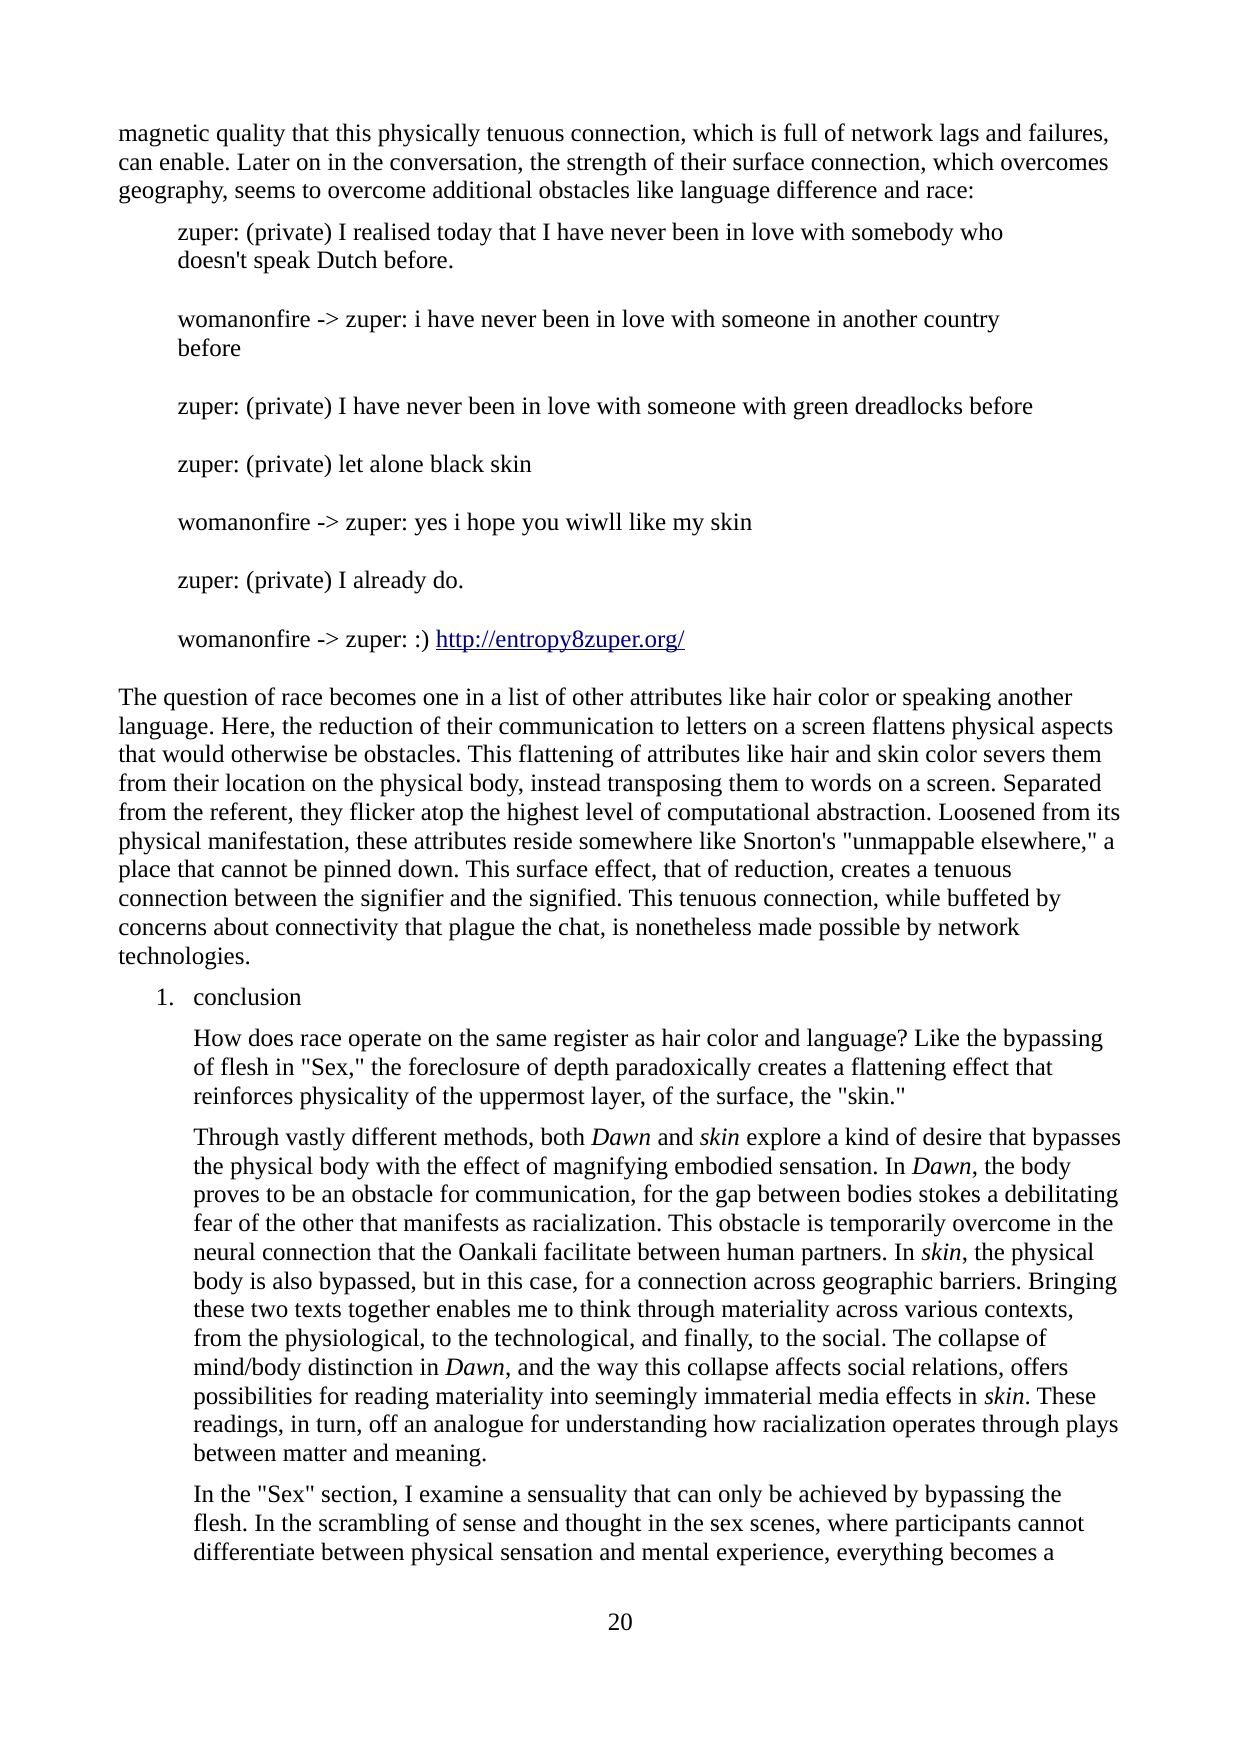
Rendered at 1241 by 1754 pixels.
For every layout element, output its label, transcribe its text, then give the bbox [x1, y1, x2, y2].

list In the "Sex" section, I examine a sensuality that can only be achieved by bypassing the flesh. In the scrambling of sense and thought in the sex scenes, where participants cannot differentiate between physical sensation and mental experience, everything becomes a [156, 1479, 1122, 1566]
text zuper: (private) I realised today that I have never been in love with somebody who doesn't speak Dutch before. [177, 217, 1063, 274]
text zuper: (private) let alone black skin [177, 449, 1063, 478]
text zuper: (private) I already do. [177, 566, 1063, 594]
text magnetic quality that this physically tenuous connection, which is full of network lags and failures, can enable. Later on in the conversation, the strength of their surface connection, which overcomes geography, seems to overcome additional obstacles like language difference and race: [118, 118, 1122, 204]
list conclusion [156, 982, 1122, 1011]
list Through vastly different methods, both Dawn and skin explore a kind of desire that bypasses the physical body with the effect of magnifying embodied sensation. In Dawn, the body proves to be an obstacle for communication, for the gap between bodies stokes a debilitating fear of the other that manifests as racialization. This obstacle is temporarily overcome in the neural connection that the Oankali facilitate between human partners. In skin, the physical body is also bypassed, but in this case, for a connection across geographic barriers. Bringing these two texts together enables me to think through materiality across various contexts, from the physiological, to the technological, and finally, to the social. The collapse of mind/body distinction in Dawn, and the way this collapse affects social relations, offers possibilities for reading materiality into seemingly immaterial media effects in skin. These readings, in turn, off an analogue for understanding how racialization operates through plays between matter and meaning. [156, 1122, 1122, 1467]
text womanonfire -> zuper: i have never been in love with someone in another country before [177, 304, 1063, 361]
text The question of race becomes one in a list of other attributes like hair color or speaking another language. Here, the reduction of their communication to letters on a screen flattens physical aspects that would otherwise be obstacles. This flattening of attributes like hair and skin color severs them from their location on the physical body, instead transposing them to words on a screen. Separated from the referent, they flicker atop the highest level of computational abstraction. Loosened from its physical manifestation, these attributes reside somewhere like Snorton's "unmappable elsewhere," a place that cannot be pinned down. This surface effect, that of reduction, creates a tenuous connection between the signifier and the signified. This tenuous connection, while buffeted by concerns about connectivity that plague the chat, is nonetheless made possible by network technologies. [118, 682, 1122, 969]
text womanonfire -> zuper: yes i hope you wiwll like my skin [177, 507, 1063, 536]
text womanonfire -> zuper: :) http://entropy8zuper.org/ [177, 624, 1063, 652]
list How does race operate on the same register as hair color and language? Like the bypassing of flesh in "Sex," the foreclosure of depth paradoxically creates a flattening effect that reinforces physicality of the uppermost layer, of the surface, the "skin." [156, 1023, 1122, 1109]
text zuper: (private) I have never been in love with someone with green dreadlocks before [177, 391, 1063, 419]
